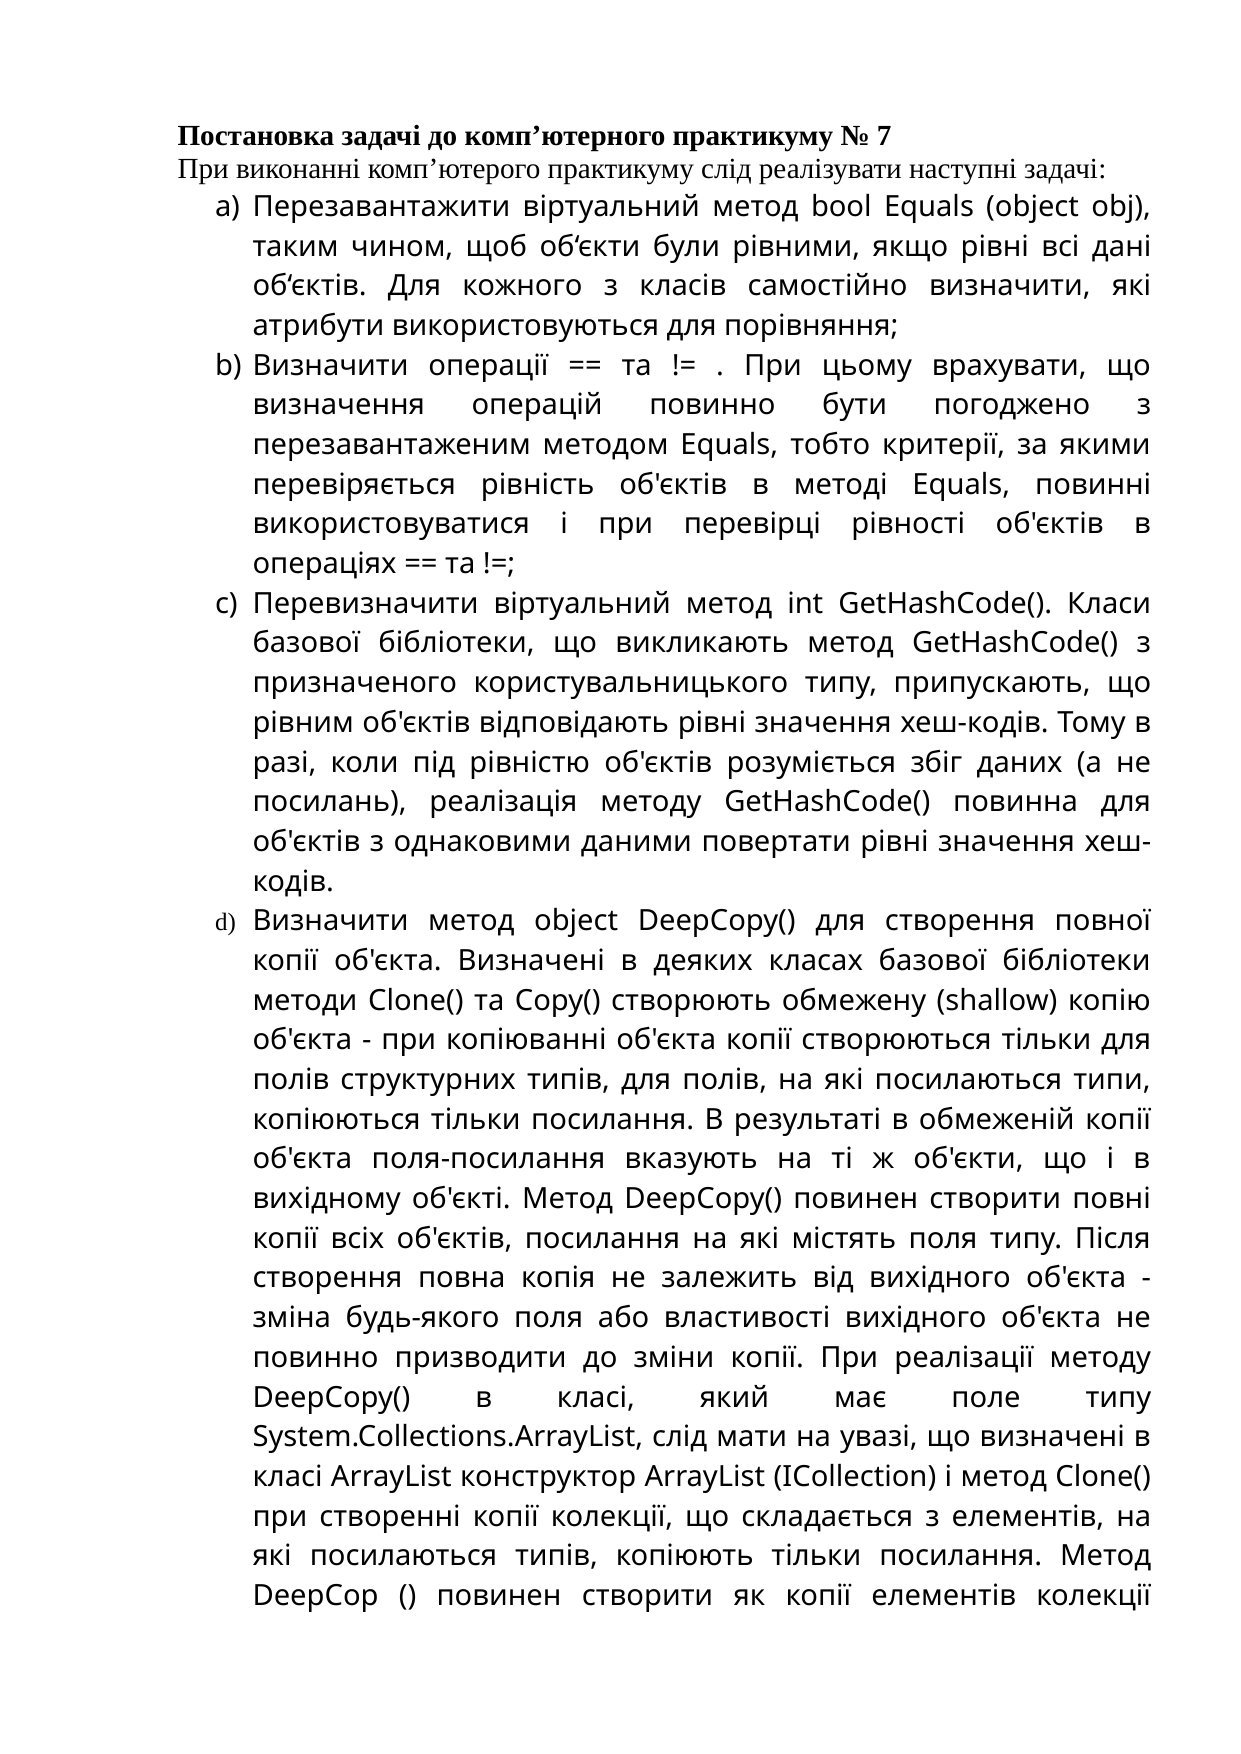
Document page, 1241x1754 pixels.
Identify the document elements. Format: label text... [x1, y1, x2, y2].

text При виконанні комп’ютерого практикуму слід реалізувати наступні задачі: [177, 152, 1152, 185]
list Перевизначити віртуальний метод int GetHashCode(). Класи базової бібліотеки, що викликають метод GetHashCode() з призначеного користувальницького типу, припускають, що рівним об'єктів відповідають рівні значення хеш-кодів. Тому в разі, коли під рівністю об'єктів розуміється збіг даних (а не посилань), реалізація методу GetHashCode() повинна для об'єктів з однаковими даними повертати рівні значення хеш-кодів. [215, 582, 1152, 899]
text Постановка задачі до комп’ютерного практикуму № 7 [177, 118, 1152, 152]
list Визначити операції == та != . При цьому врахувати, що визначення операцій повинно бути погоджено з перезавантаженим методом Equals, тобто критерії, за якими перевіряється рівність об'єктів в методі Equals, повинні використовуватися і при перевірці рівності об'єктів в операціях == та !=; [215, 344, 1152, 582]
list Визначити метод object DeepCopy() для створення повної копії об'єкта. Визначені в деяких класах базової бібліотеки методи Clone() та Copy() створюють обмежену (shallow) копію об'єкта - при копіюванні об'єкта копії створюються тільки для полів структурних типів, для полів, на які посилаються типи, копіюються тільки посилання. В результаті в обмеженій копії об'єкта поля-посилання вказують на ті ж об'єкти, що і в вихідному об'єкті. Метод DeepCopy() повинен створити повні копії всіх об'єктів, посилання на які містять поля типу. Після створення повна копія не залежить від вихідного об'єкта - зміна будь-якого поля або властивості вихідного об'єкта не повинно призводити до зміни копії. При реалізації методу DeepCopy() в класі, який має поле типу System.Collections.ArrayList, слід мати на увазі, що визначені в класі ArrayList конструктор ArrayList (ICollection) і метод Clone() при створенні копії колекції, що складається з елементів, на які посилаються типів, копіюють тільки посилання. Метод DeepCop () повинен створити як копії елементів колекції [215, 899, 1152, 1614]
list Перезавантажити віртуальний метод bool Equals (object obj), таким чином, щоб об‘єкти були рівними, якщо рівні всі дані об‘єктів. Для кожного з класів самостійно визначити, які атрибути використовуються для порівняння; [215, 185, 1152, 344]
